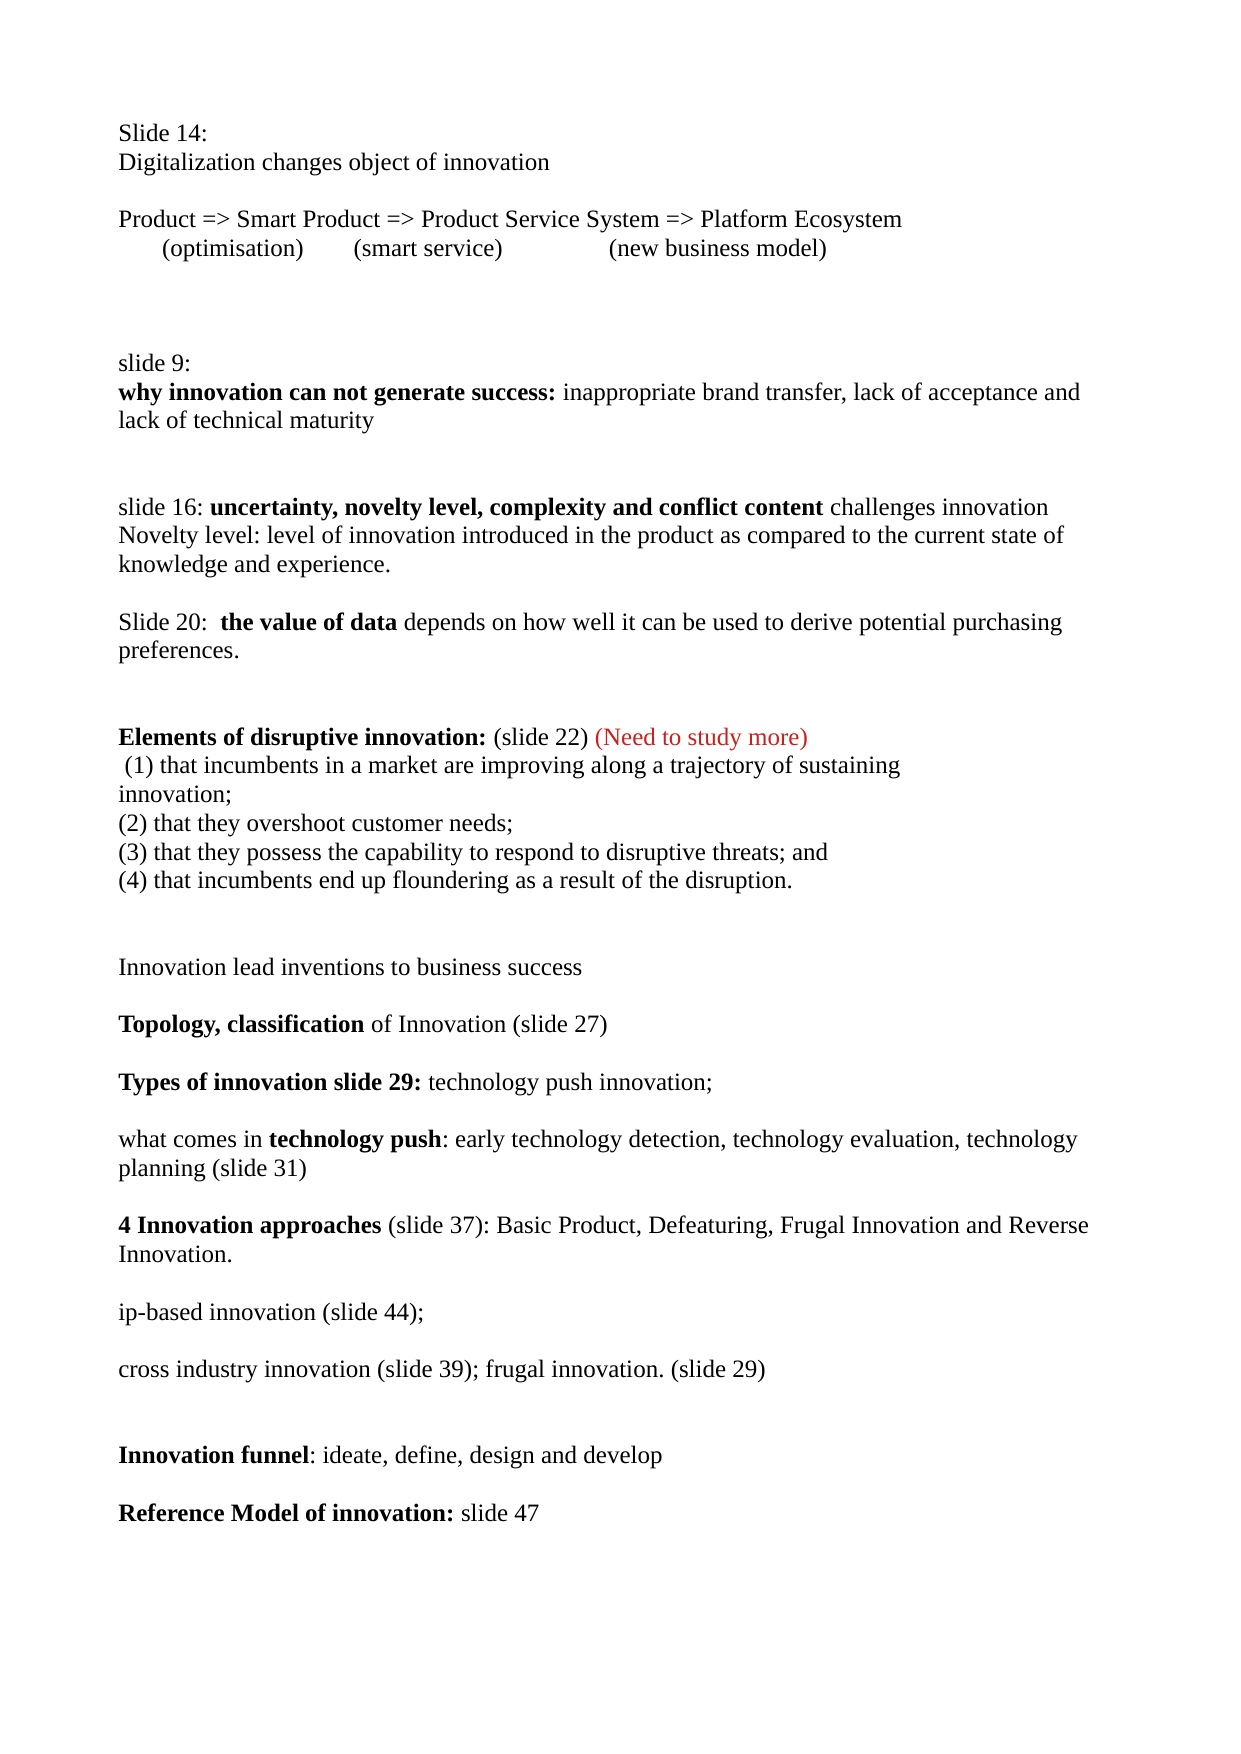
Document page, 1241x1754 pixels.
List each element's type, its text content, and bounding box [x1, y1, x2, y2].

text (optimisation) (smart service) (new business model) [118, 233, 1122, 262]
text Types of innovation slide 29: technology push innovation; [118, 1067, 1122, 1096]
text ip-based innovation (slide 44); [118, 1297, 1122, 1326]
text innovation; [118, 779, 1122, 808]
text Reference Model of innovation: slide 47 [118, 1498, 1122, 1527]
text Slide 20: the value of data depends on how well it can be used to derive potential purchasing preferences. [118, 607, 1122, 664]
text (2) that they overshoot customer needs; [118, 808, 1122, 837]
text (4) that incumbents end up floundering as a result of the disruption. [118, 866, 1122, 894]
text Product => Smart Product => Product Service System => Platform Ecosystem [118, 204, 1122, 233]
text Innovation funnel: ideate, define, design and develop [118, 1441, 1122, 1469]
text what comes in technology push: early technology detection, technology evaluation, technology planning (slide 31) [118, 1124, 1122, 1182]
text Digitalization changes object of innovation [118, 147, 1122, 176]
text Elements of disruptive innovation: (slide 22) (Need to study more) [118, 722, 1122, 751]
text Innovation lead inventions to business success [118, 952, 1122, 981]
text slide 9: [118, 348, 1122, 377]
text Topology, classification of Innovation (slide 27) [118, 1009, 1122, 1038]
text Novelty level: level of innovation introduced in the product as compared to the current state of knowledge and experience. [118, 521, 1122, 578]
text slide 16: uncertainty, novelty level, complexity and conflict content challenges innovation [118, 492, 1122, 521]
text 4 Innovation approaches (slide 37): Basic Product, Defeaturing, Frugal Innovation and Reverse Innovation. [118, 1211, 1122, 1268]
text (3) that they possess the capability to respond to disruptive threats; and [118, 837, 1122, 866]
text cross industry innovation (slide 39); frugal innovation. (slide 29) [118, 1354, 1122, 1383]
text (1) that incumbents in a market are improving along a trajectory of sustaining [118, 751, 1122, 779]
text why innovation can not generate success: inappropriate brand transfer, lack of acceptance and lack of technical maturity [118, 377, 1122, 434]
text Slide 14: [118, 118, 1122, 147]
